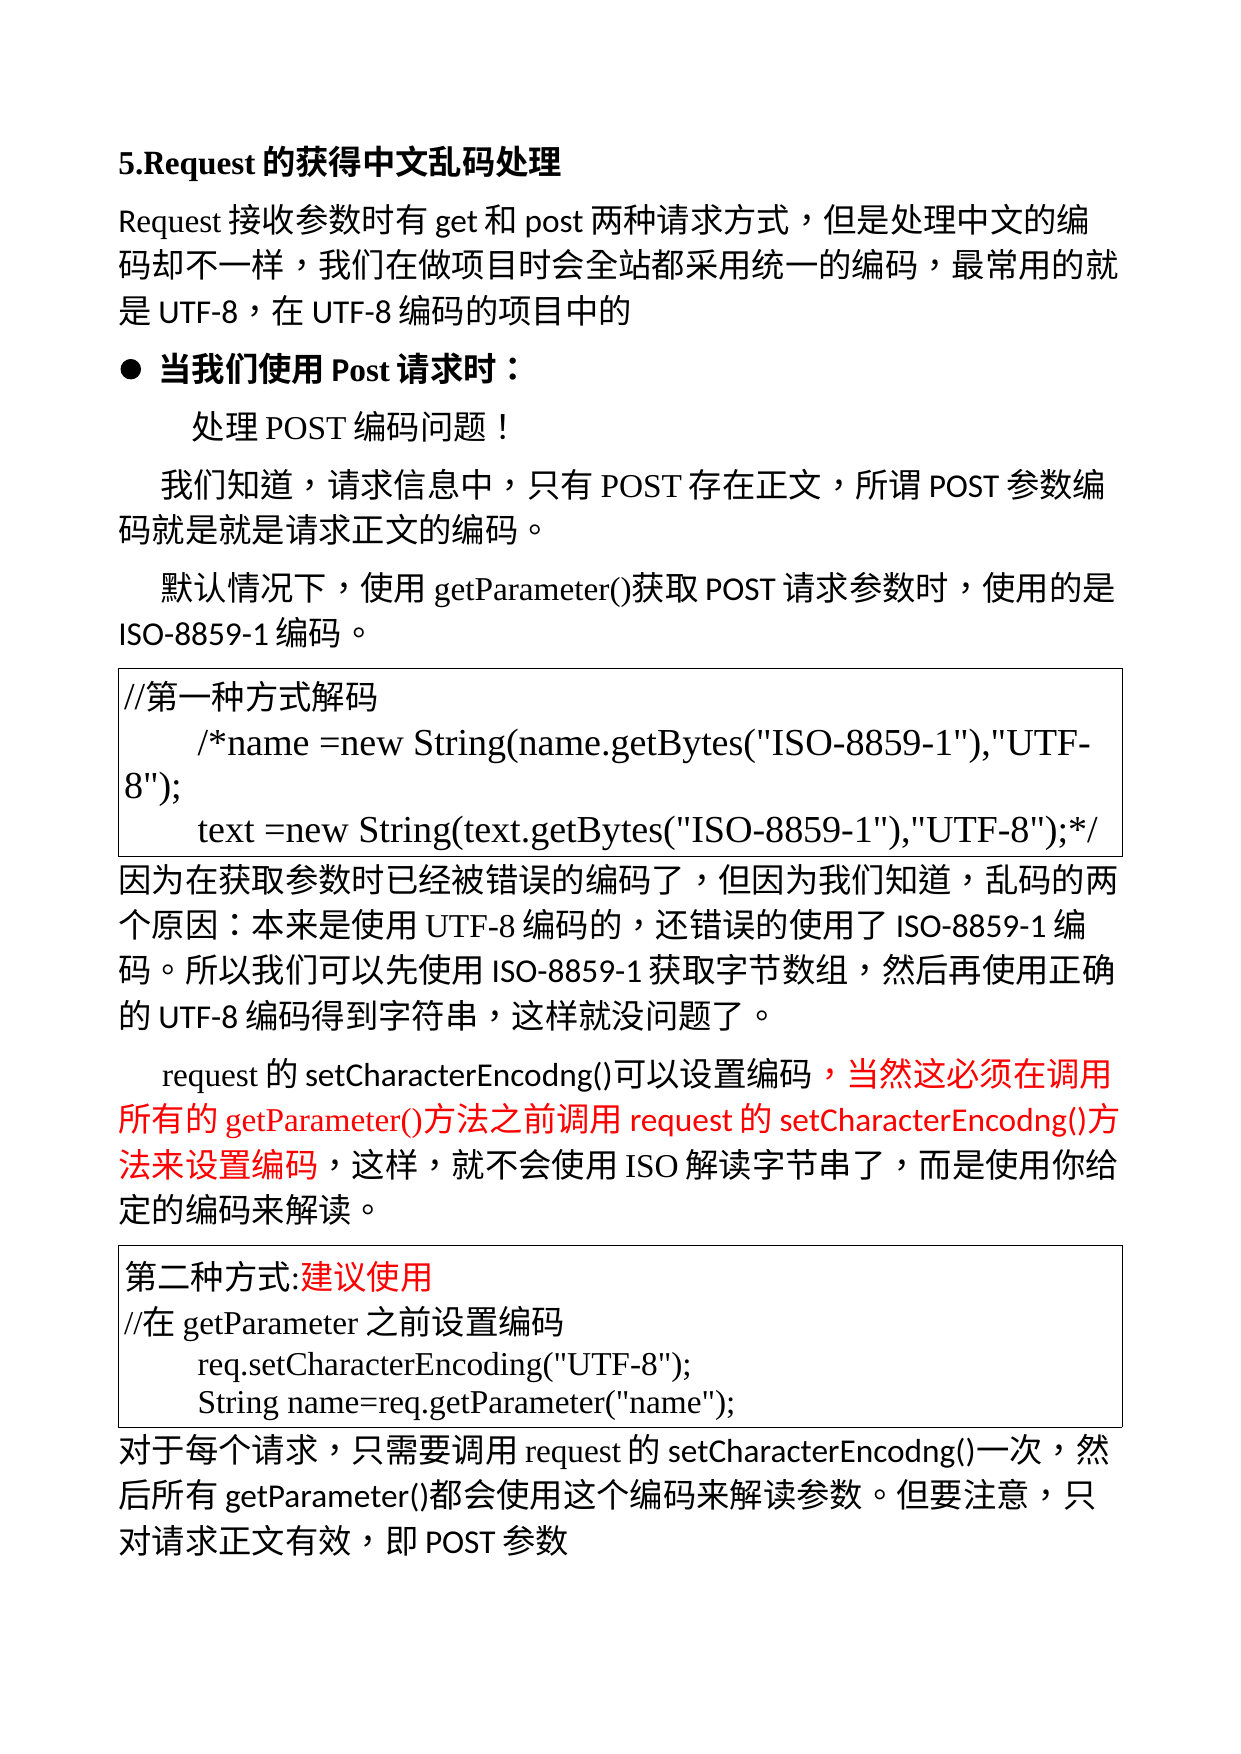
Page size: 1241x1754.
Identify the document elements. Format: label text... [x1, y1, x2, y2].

text Request接收参数时有get和post两种请求方式，但是处理中文的编码却不一样，我们在做项目时会全站都采用统一的编码，最常用的就是UTF-8，在UTF-8编码的项目中的 [118, 197, 1122, 333]
text 处理POST编码问题！ [118, 403, 1122, 449]
text 默认情况下，使用getParameter()获取POST请求参数时，使用的是ISO-8859-1编码。 [118, 565, 1122, 656]
subtitle 5.Request的获得中文乱码处理 [118, 139, 1122, 184]
text request的setCharacterEncodng()可以设置编码，当然这必须在调用所有的getParameter()方法之前调用request的setCharacterEncodng()方法来设置编码，这样，就不会使用ISO解读字节串了，而是使用你给定的编码来解读。 [118, 1051, 1122, 1232]
text 我们知道，请求信息中，只有POST存在正文，所谓POST参数编码就是就是请求正文的编码。 [118, 461, 1122, 552]
text 对于每个请求，只需要调用request的setCharacterEncodng()一次，然后所有getParameter()都会使用这个编码来解读参数。但要注意，只对请求正文有效，即POST参数 [118, 1428, 1122, 1563]
table_header 第二种方式:建议使用 //在getParameter之前设置编码 req.setCharacterEncoding("UTF-8"); String name=req.getParameter("name"); [119, 1246, 1122, 1427]
text 因为在获取参数时已经被错误的编码了，但因为我们知道，乱码的两个原因：本来是使用UTF-8编码的，还错误的使用了ISO-8859-1编码。所以我们可以先使用ISO-8859-1获取字节数组，然后再使用正确的UTF-8编码得到字符串，这样就没问题了。 [118, 857, 1122, 1038]
table_header //第一种方式解码 /*name =new String(name.getBytes("ISO-8859-1"),"UTF-8"); text =new String(text.getBytes("ISO-8859-1"),"UTF-8");*/ [119, 669, 1122, 856]
text l当我们使用Post请求时： [118, 346, 1122, 391]
